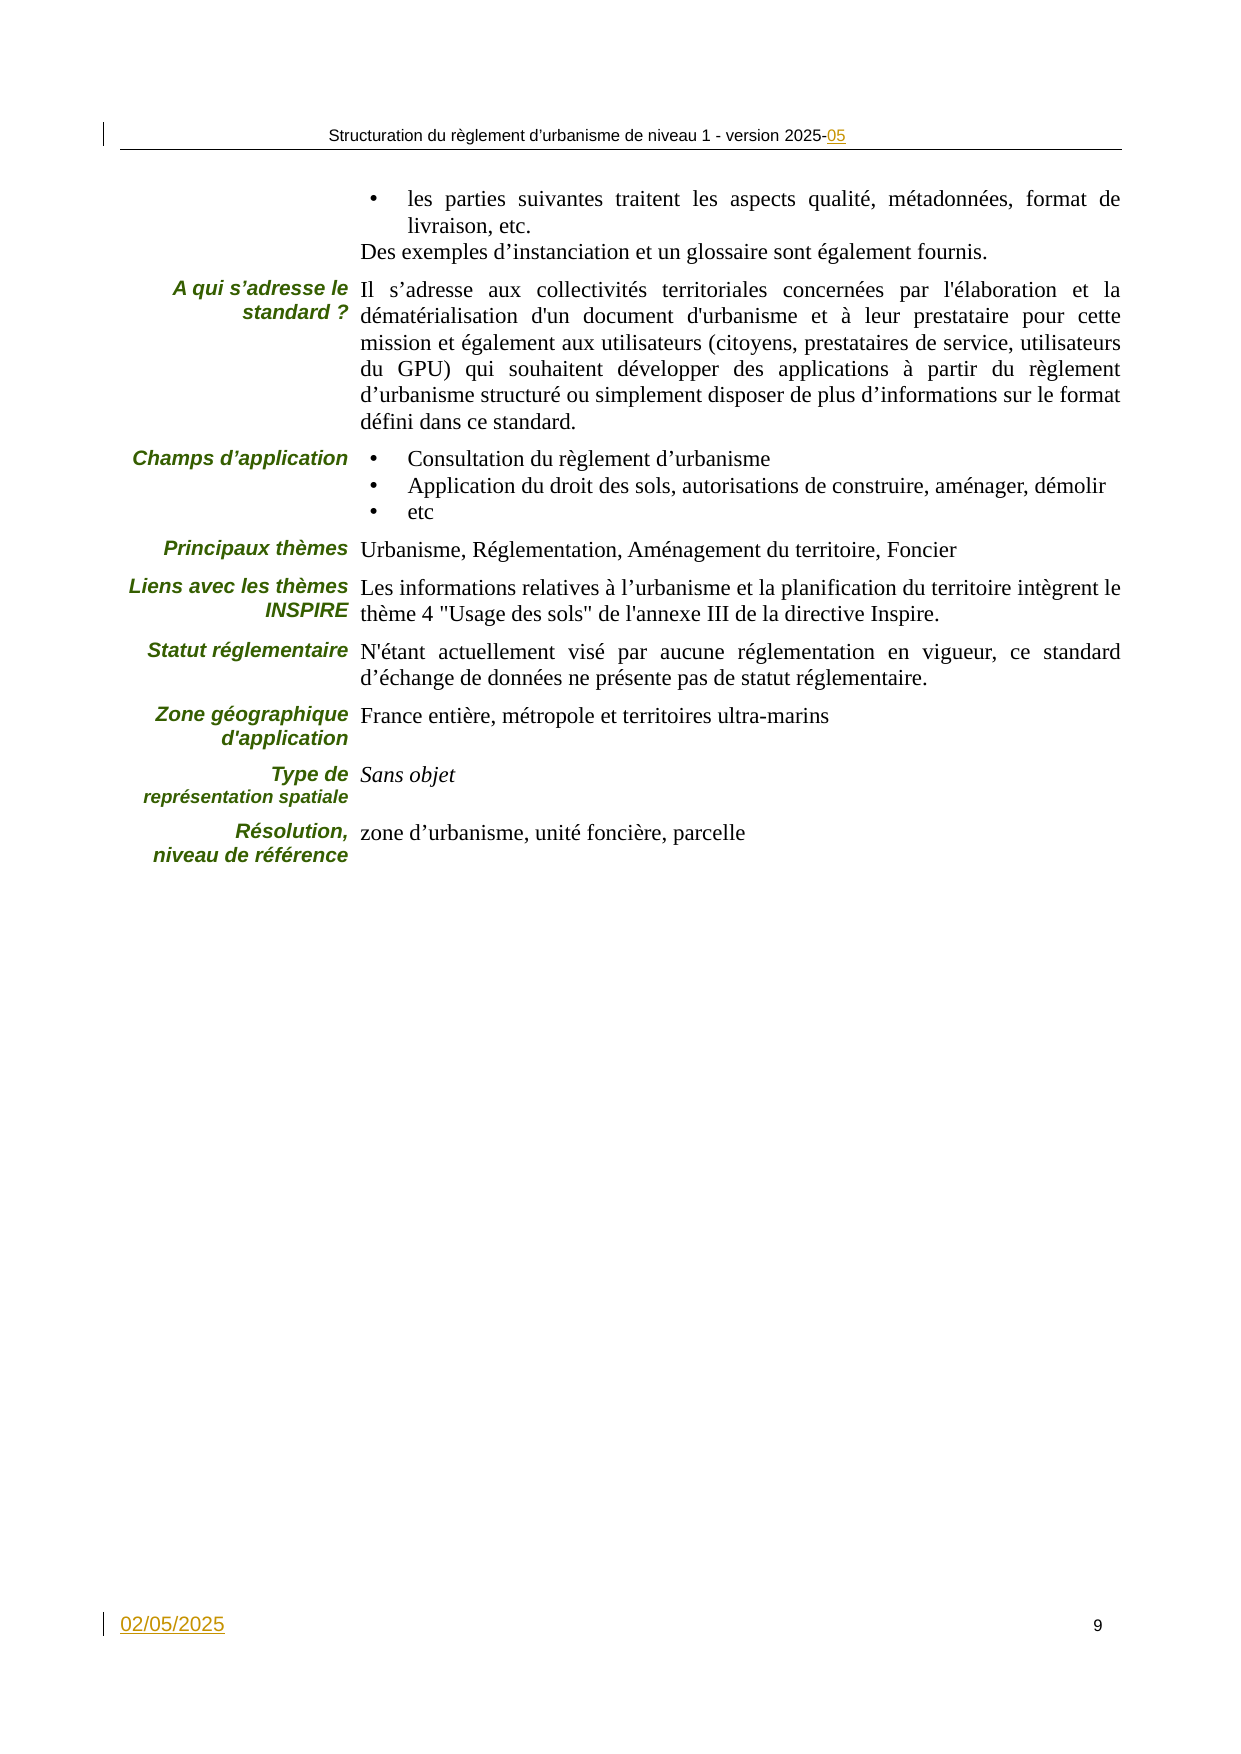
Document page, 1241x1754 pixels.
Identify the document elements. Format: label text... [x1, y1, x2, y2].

table_cell Type de représentation spatiale [118, 756, 354, 813]
table_cell Les informations relatives à l’urbanisme et la planification du territoire intègrent le thème 4 "Usage des sols" de l'annexe III de la directive Inspire. [354, 568, 1122, 632]
table_cell Champs d’application [118, 440, 354, 530]
table_cell Statut réglementaire [118, 632, 354, 696]
table_cell A qui s’adresse le standard ? [118, 270, 354, 440]
table_header [118, 180, 354, 270]
table_cell Zone géographique d'application [118, 696, 354, 756]
table_cell Il s’adresse aux collectivités territoriales concernées par l'élaboration et la dématérialisation d'un document d'urbanisme et à leur prestataire pour cette mission et également aux utilisateurs (citoyens, prestataires de service, utilisateurs du GPU) qui souhaitent développer des applications à partir du règlement d’urbanisme structuré ou simplement disposer de plus d’informations sur le format défini dans ce standard. [354, 270, 1122, 440]
table_cell Urbanisme, Réglementation, Aménagement du territoire, Foncier [354, 530, 1122, 568]
table_cell Principaux thèmes [118, 530, 354, 568]
table_cell Sans objet [354, 756, 1122, 813]
table_cell zone d’urbanisme, unité foncière, parcelle [354, 813, 1122, 872]
table_cell France entière, métropole et territoires ultra-marins [354, 696, 1122, 756]
table_cell Liens avec les thèmes INSPIRE [118, 568, 354, 632]
table_cell N'étant actuellement visé par aucune réglementation en vigueur, ce standard d’échange de données ne présente pas de statut réglementaire. [354, 632, 1122, 696]
table_header les parties suivantes traitent les aspects qualité, métadonnées, format de livraison, etc. Des exemples d’instanciation et un glossaire sont également fournis. [354, 180, 1122, 270]
table_cell Résolution, niveau de référence [118, 813, 354, 872]
table_cell Consultation du règlement d’urbanisme Application du droit des sols, autorisations de construire, aménager, démolir etc [354, 440, 1122, 530]
